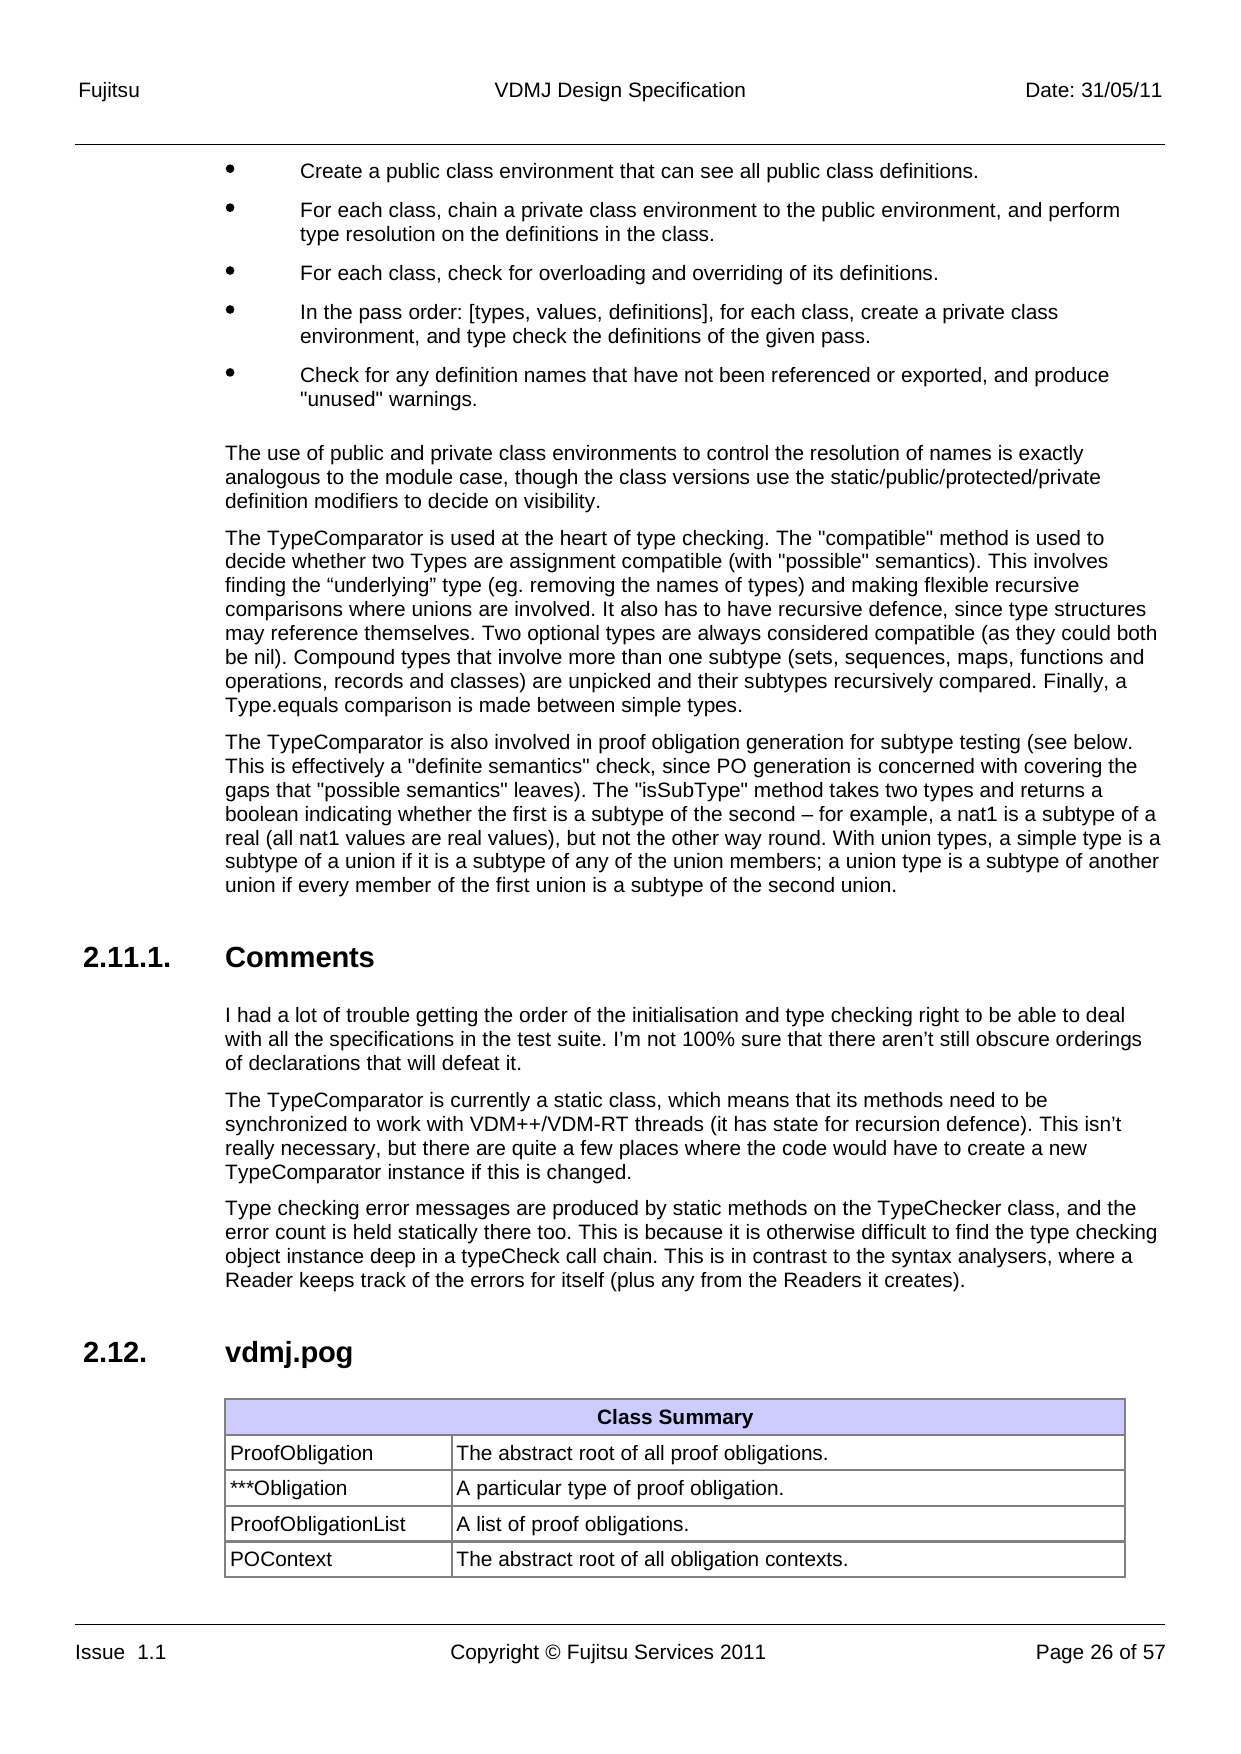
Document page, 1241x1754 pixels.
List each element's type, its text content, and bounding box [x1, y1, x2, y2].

subtitle vdmj.pog [75, 1335, 1165, 1368]
table_cell POContext [226, 1543, 451, 1576]
table_cell The abstract root of all obligation contexts. [453, 1543, 1124, 1576]
table_cell A list of proof obligations. [453, 1507, 1124, 1540]
table_cell A particular type of proof obligation. [453, 1471, 1124, 1505]
table_header Class Summary [226, 1400, 1124, 1434]
list For each class, chain a private class environment to the public environment, and perform type resolution on the definitions in the class. [225, 199, 1165, 247]
text Type checking error messages are produced by static methods on the TypeChecker class, and the error count is held statically there too. This is because it is otherwise difficult to find the type checking object instance deep in a typeCheck call chain. This is in contrast to the syntax analysers, where a Reader keeps track of the errors for itself (plus any from the Readers it creates). [225, 1196, 1165, 1292]
text The TypeComparator is used at the heart of type checking. The "compatible" method is used to decide whether two Types are assignment compatible (with "possible" semantics). This involves finding the “underlying” type (eg. removing the names of types) and making flexible recursive comparisons where unions are involved. It also has to have recursive defence, since type structures may reference themselves. Two optional types are always considered compatible (as they could both be nil). Compound types that involve more than one subtype (sets, sequences, maps, functions and operations, records and classes) are unpicked and their subtypes recursively compared. Finally, a Type.equals comparison is made between simple types. [225, 526, 1165, 717]
list Check for any definition names that have not been referenced or exported, and produce "unused" warnings. [225, 363, 1165, 411]
table_cell The abstract root of all proof obligations. [453, 1436, 1124, 1469]
table_cell ProofObligationList [226, 1507, 451, 1540]
text I had a lot of trouble getting the order of the initialisation and type checking right to be able to deal with all the specifications in the test suite. I’m not 100% sure that there aren’t still obscure orderings of declarations that will defeat it. [225, 1004, 1165, 1076]
table_cell ***Obligation [226, 1471, 451, 1505]
subtitle Comments [75, 940, 1165, 974]
text The use of public and private class environments to control the resolution of names is exactly analogous to the module case, though the class versions use the static/public/protected/private definition modifiers to decide on visibility. [225, 441, 1165, 513]
text The TypeComparator is currently a static class, which means that its methods need to be synchronized to work with VDM++/VDM-RT threads (it has state for recursion defence). This isn’t really necessary, but there are quite a few places where the code would have to create a new TypeComparator instance if this is changed. [225, 1088, 1165, 1184]
text The TypeComparator is also involved in proof obligation generation for subtype testing (see below. This is effectively a "definite semantics" check, since PO generation is concerned with covering the gaps that "possible semantics" leaves). The "isSubType" method takes two types and returns a boolean indicating whether the first is a subtype of the second – for example, a nat1 is a subtype of a real (all nat1 values are real values), but not the other way round. With union types, a simple type is a subtype of a union if it is a subtype of any of the union members; a union type is a subtype of another union if every member of the first union is a subtype of the second union. [225, 730, 1165, 898]
list For each class, check for overloading and overriding of its definitions. [225, 262, 1165, 286]
list Create a public class environment that can see all public class definitions. [225, 160, 1165, 184]
table_cell ProofObligation [226, 1436, 451, 1469]
list In the pass order: [types, values, definitions], for each class, create a private class environment, and type check the definitions of the given pass. [225, 301, 1165, 348]
